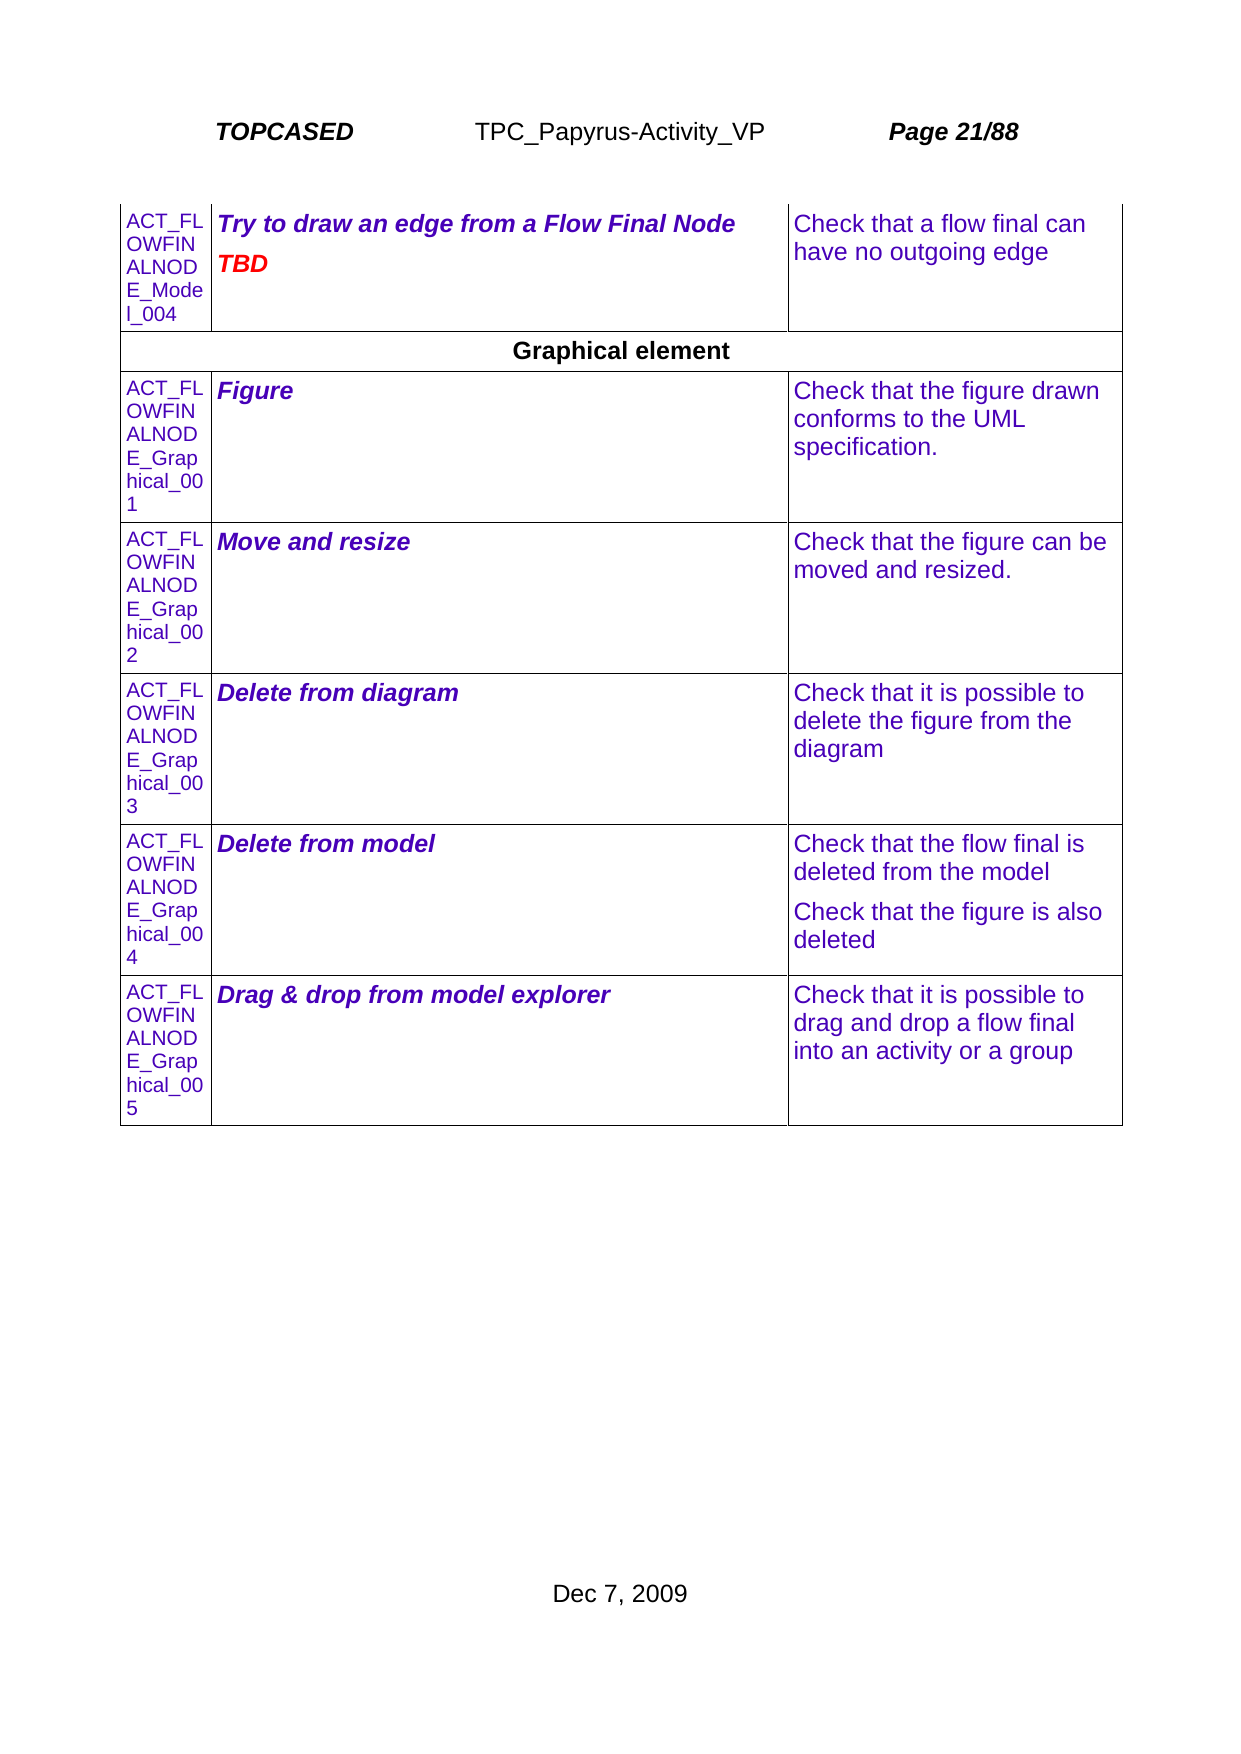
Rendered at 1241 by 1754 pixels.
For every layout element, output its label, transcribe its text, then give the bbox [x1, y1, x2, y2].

table_cell Move and resize [212, 523, 787, 673]
table_cell Check that the figure drawn conforms to the UML specification. [789, 372, 1122, 522]
table_cell Check that the flow final is deleted from the model Check that the figure is also deleted [789, 825, 1122, 975]
table_cell Delete from model [212, 825, 787, 975]
table_cell Check that a flow final can have no outgoing edge [789, 204, 1122, 331]
table_cell Check that it is possible to delete the figure from the diagram [789, 674, 1122, 824]
table_cell Check that the figure can be moved and resized. [789, 523, 1122, 673]
table_cell ACT_FLOWFINALNODE_Graphical_001 [121, 372, 211, 522]
table_cell ACT_FLOWFINALNODE_Graphical_002 [121, 523, 211, 673]
table_cell Figure [212, 372, 787, 522]
table_cell ACT_FLOWFINALNODE_Graphical_004 [121, 825, 211, 975]
table_cell ACT_FLOWFINALNODE_Model_004 [121, 204, 211, 331]
table_cell ACT_FLOWFINALNODE_Graphical_005 [121, 976, 211, 1125]
table_cell ACT_FLOWFINALNODE_Graphical_003 [121, 674, 211, 824]
table_cell Check that it is possible to drag and drop a flow final into an activity or a group [789, 976, 1122, 1125]
table_cell Try to draw an edge from a Flow Final Node TBD [212, 204, 787, 331]
table_cell Graphical element [121, 332, 1122, 371]
table_cell Delete from diagram [212, 674, 787, 824]
table_cell Drag & drop from model explorer [212, 976, 787, 1125]
